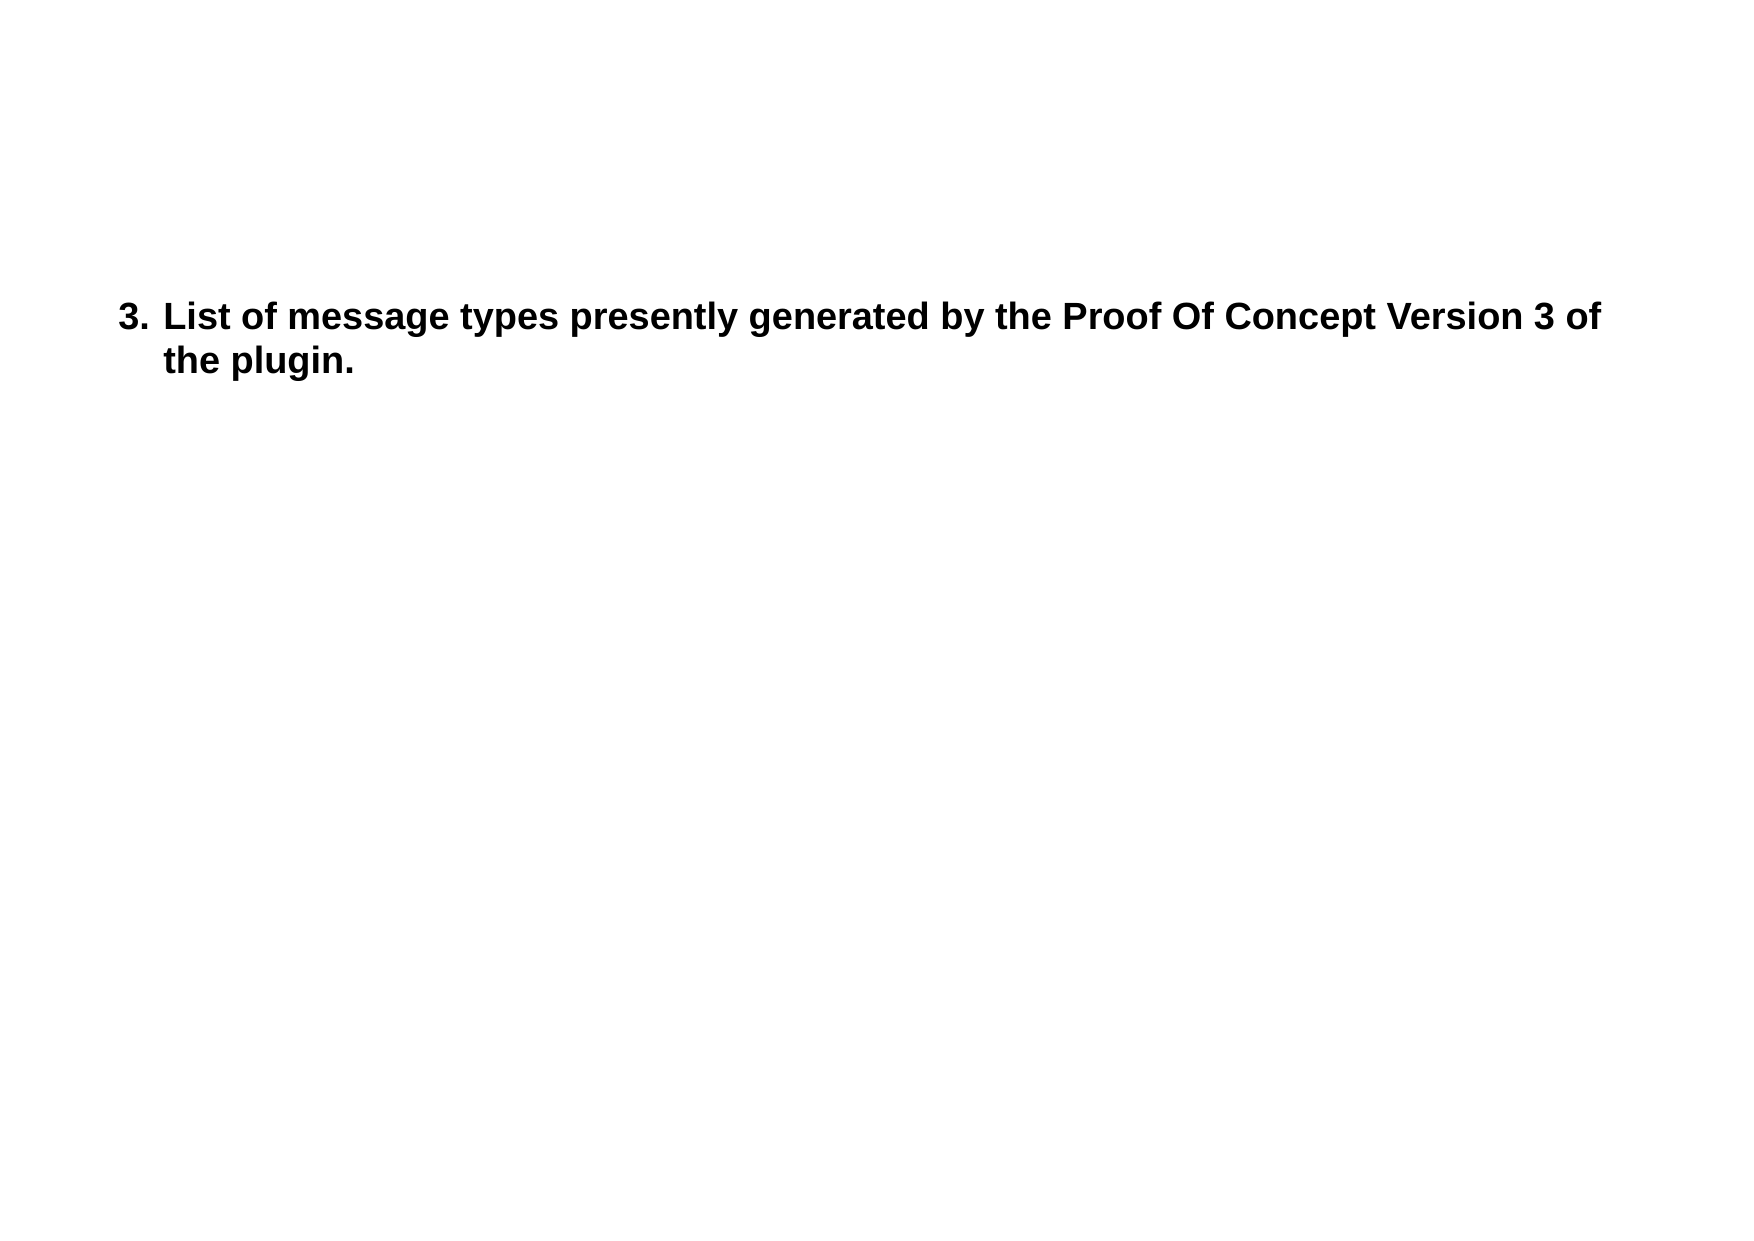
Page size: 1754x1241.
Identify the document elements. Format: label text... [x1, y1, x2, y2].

subtitle List of message types presently generated by the Proof Of Concept Version 3 of the plugin. [118, 294, 1636, 381]
